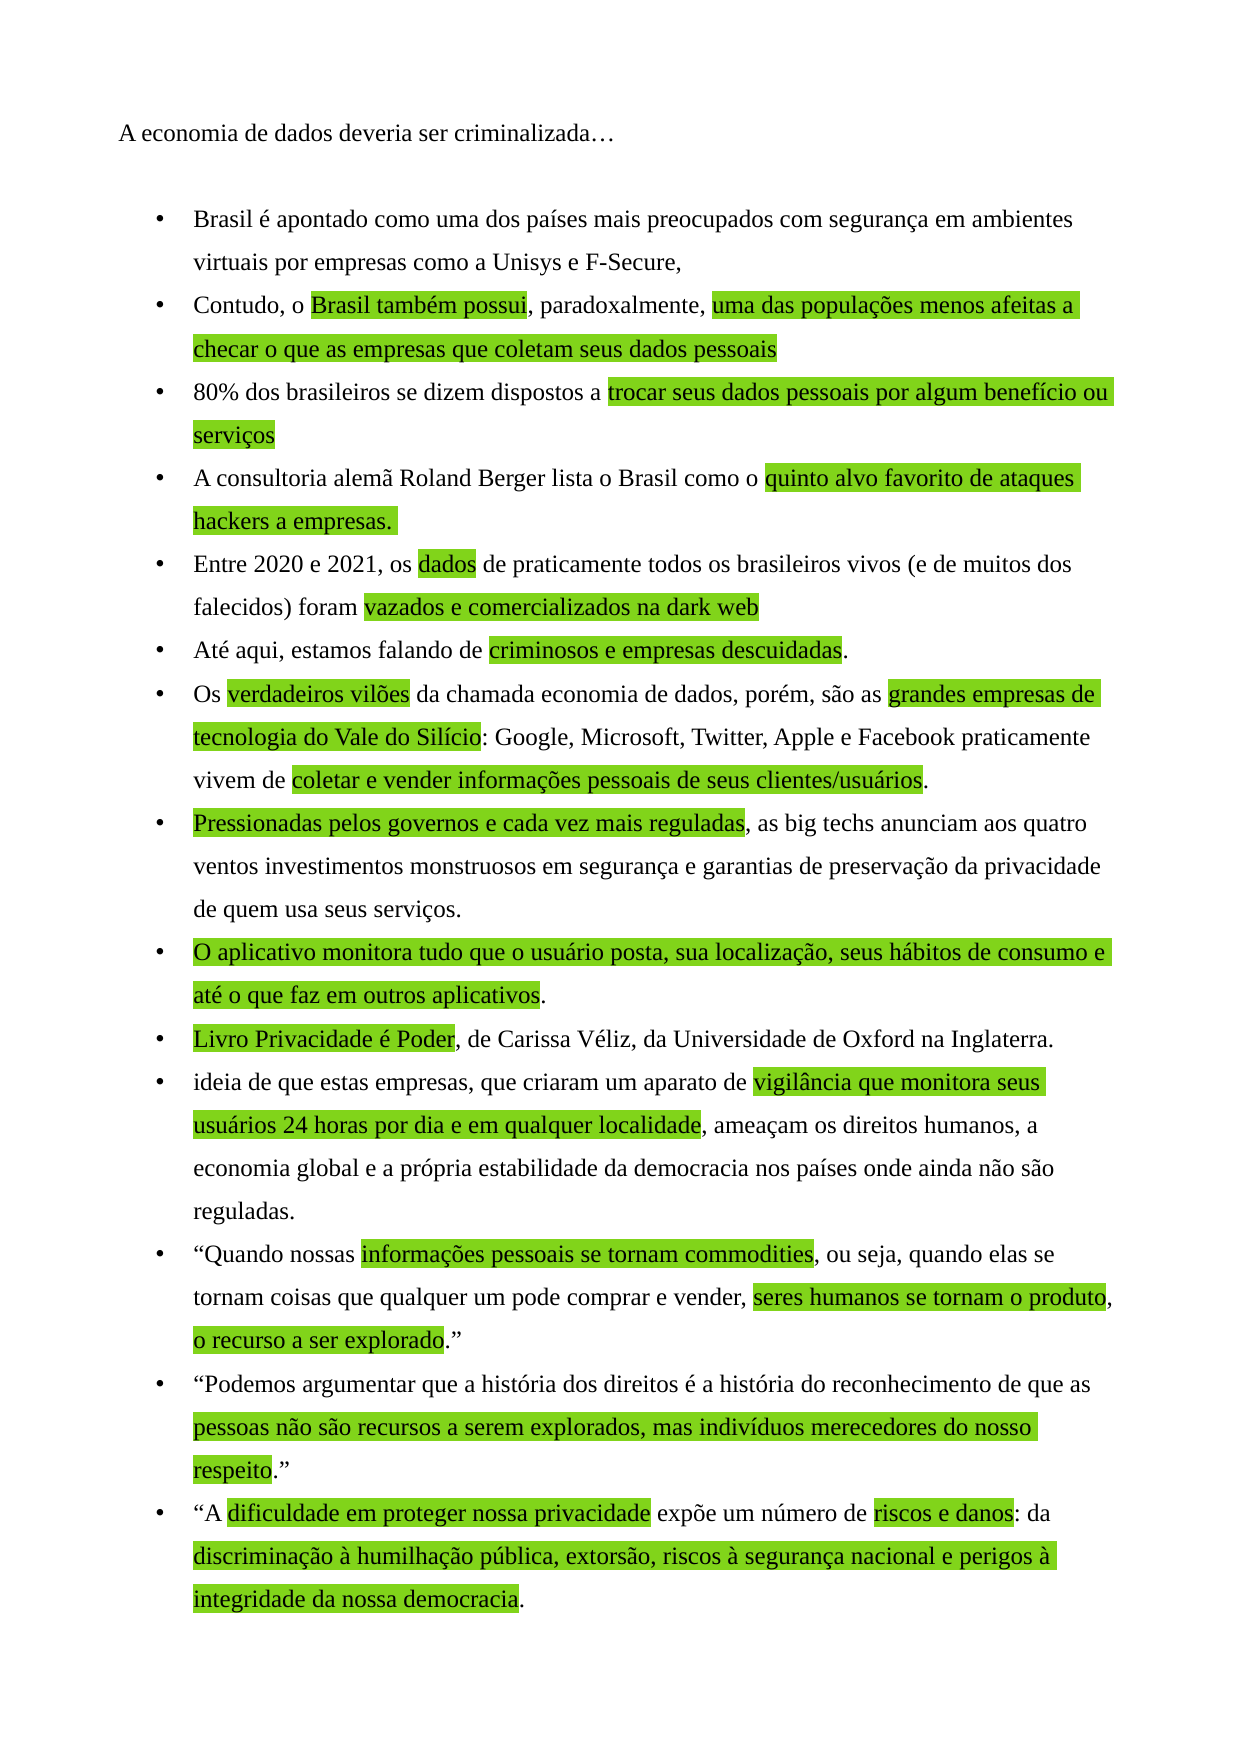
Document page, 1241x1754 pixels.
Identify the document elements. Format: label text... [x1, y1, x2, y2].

list Brasil é apontado como uma dos países mais preocupados com segurança em ambientes virtuais por empresas como a Unisys e F-Secure, [156, 204, 1122, 276]
list ideia de que estas empresas, que criaram um aparato de vigilância que monitora seus usuários 24 horas por dia e em qualquer localidade, ameaçam os direitos humanos, a economia global e a própria estabilidade da democracia nos países onde ainda não são reguladas. [156, 1067, 1122, 1225]
list Pressionadas pelos governos e cada vez mais reguladas, as big techs anunciam aos quatro ventos investimentos monstruosos em segurança e garantias de preservação da privacidade de quem usa seus serviços. [156, 808, 1122, 923]
list O aplicativo monitora tudo que o usuário posta, sua localização, seus hábitos de consumo e até o que faz em outros aplicativos. [156, 937, 1122, 1009]
list “A dificuldade em proteger nossa privacidade expõe um número de riscos e danos: da discriminação à humilhação pública, extorsão, riscos à segurança nacional e perigos à integridade da nossa democracia. [156, 1498, 1122, 1613]
list Entre 2020 e 2021, os dados de praticamente todos os brasileiros vivos (e de muitos dos falecidos) foram vazados e comercializados na dark web [156, 549, 1122, 621]
list Contudo, o Brasil também possui, paradoxalmente, uma das populações menos afeitas a checar o que as empresas que coletam seus dados pessoais [156, 291, 1122, 362]
list “Podemos argumentar que a história dos direitos é a história do reconhecimento de que as pessoas não são recursos a serem explorados, mas indivíduos merecedores do nosso respeito.” [156, 1369, 1122, 1484]
list A consultoria alemã Roland Berger lista o Brasil como o quinto alvo favorito de ataques hackers a empresas. [156, 463, 1122, 535]
list Até aqui, estamos falando de criminosos e empresas descuidadas. [156, 636, 1122, 664]
list Os verdadeiros vilões da chamada economia de dados, porém, são as grandes empresas de tecnologia do Vale do Silício: Google, Microsoft, Twitter, Apple e Facebook praticamente vivem de coletar e vender informações pessoais de seus clientes/usuários. [156, 679, 1122, 794]
list Livro Privacidade é Poder, de Carissa Véliz, da Universidade de Oxford na Inglaterra. [156, 1024, 1122, 1052]
list 80% dos brasileiros se dizem dispostos a trocar seus dados pessoais por algum benefício ou serviços [156, 377, 1122, 449]
list “Quando nossas informações pessoais se tornam commodities, ou seja, quando elas se tornam coisas que qualquer um pode comprar e vender, seres humanos se tornam o produto, o recurso a ser explorado.” [156, 1239, 1122, 1354]
text A economia de dados deveria ser criminalizada… [118, 118, 1122, 147]
